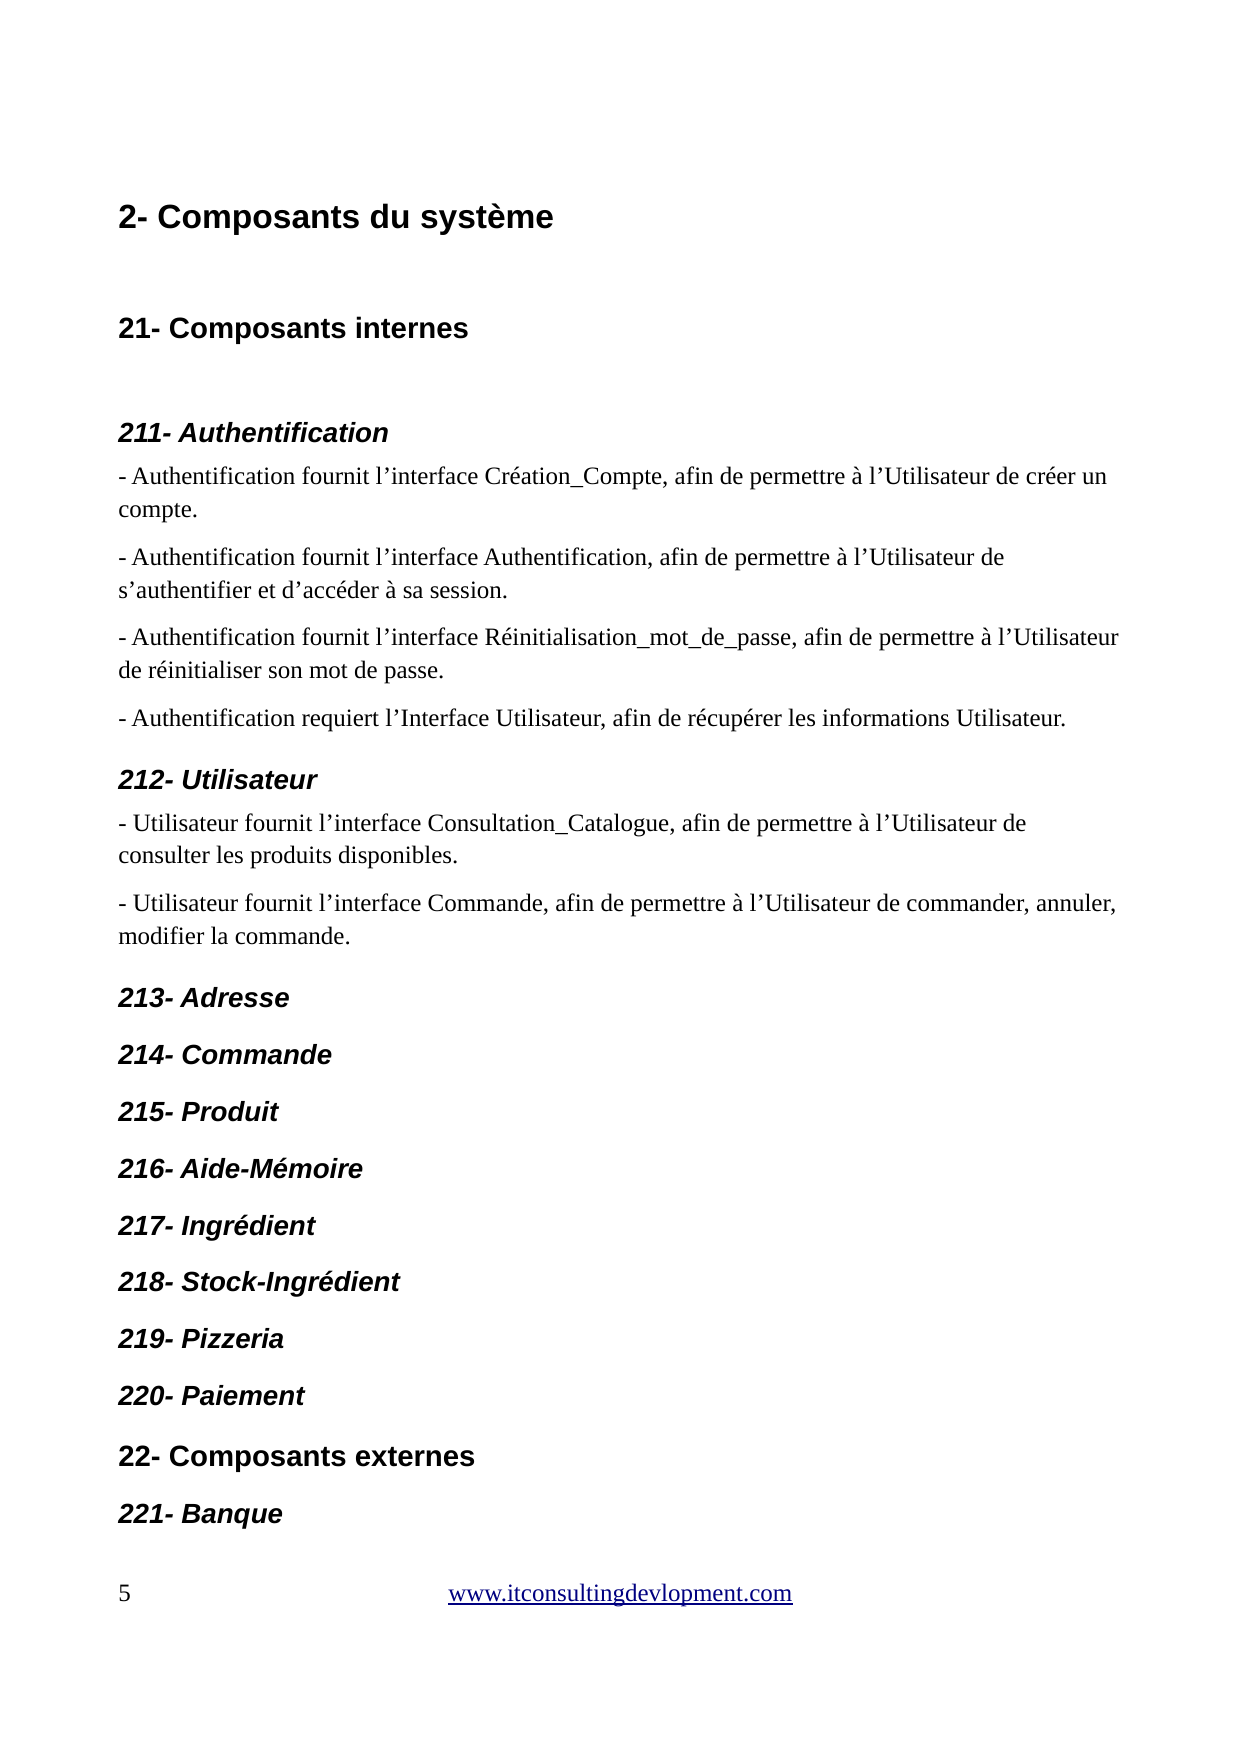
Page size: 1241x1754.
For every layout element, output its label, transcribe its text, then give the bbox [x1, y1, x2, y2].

subtitle 214- Commande [118, 1038, 1122, 1070]
subtitle 220- Paiement [118, 1379, 1122, 1411]
subtitle 218- Stock-Ingrédient [118, 1266, 1122, 1298]
subtitle 211- Authentification [118, 417, 1122, 449]
subtitle 22- Composants externes [118, 1438, 1122, 1472]
text - Authentification fournit l’interface Réinitialisation_mot_de_passe, afin de permettre à l’Utilisateur de réinitialiser son mot de passe. [118, 622, 1122, 684]
subtitle 217- Ingrédient [118, 1209, 1122, 1241]
subtitle 219- Pizzeria [118, 1323, 1122, 1354]
subtitle 212- Utilisateur [118, 763, 1122, 795]
subtitle 221- Banque [118, 1497, 1122, 1529]
text - Authentification requiert l’Interface Utilisateur, afin de récupérer les informations Utilisateur. [118, 703, 1122, 732]
text - Authentification fournit l’interface Authentification, afin de permettre à l’Utilisateur de s’authentifier et d’accéder à sa session. [118, 542, 1122, 604]
subtitle 213- Adresse [118, 981, 1122, 1013]
text - Utilisateur fournit l’interface Consultation_Catalogue, afin de permettre à l’Utilisateur de consulter les produits disponibles. [118, 808, 1122, 869]
text - Utilisateur fournit l’interface Commande, afin de permettre à l’Utilisateur de commander, annuler, modifier la commande. [118, 888, 1122, 950]
subtitle 21- Composants internes [118, 311, 1122, 344]
subtitle 216- Aide-Mémoire [118, 1152, 1122, 1184]
subtitle 215- Produit [118, 1095, 1122, 1127]
subtitle 2- Composants du système [118, 197, 1122, 236]
text - Authentification fournit l’interface Création_Compte, afin de permettre à l’Utilisateur de créer un compte. [118, 461, 1122, 523]
